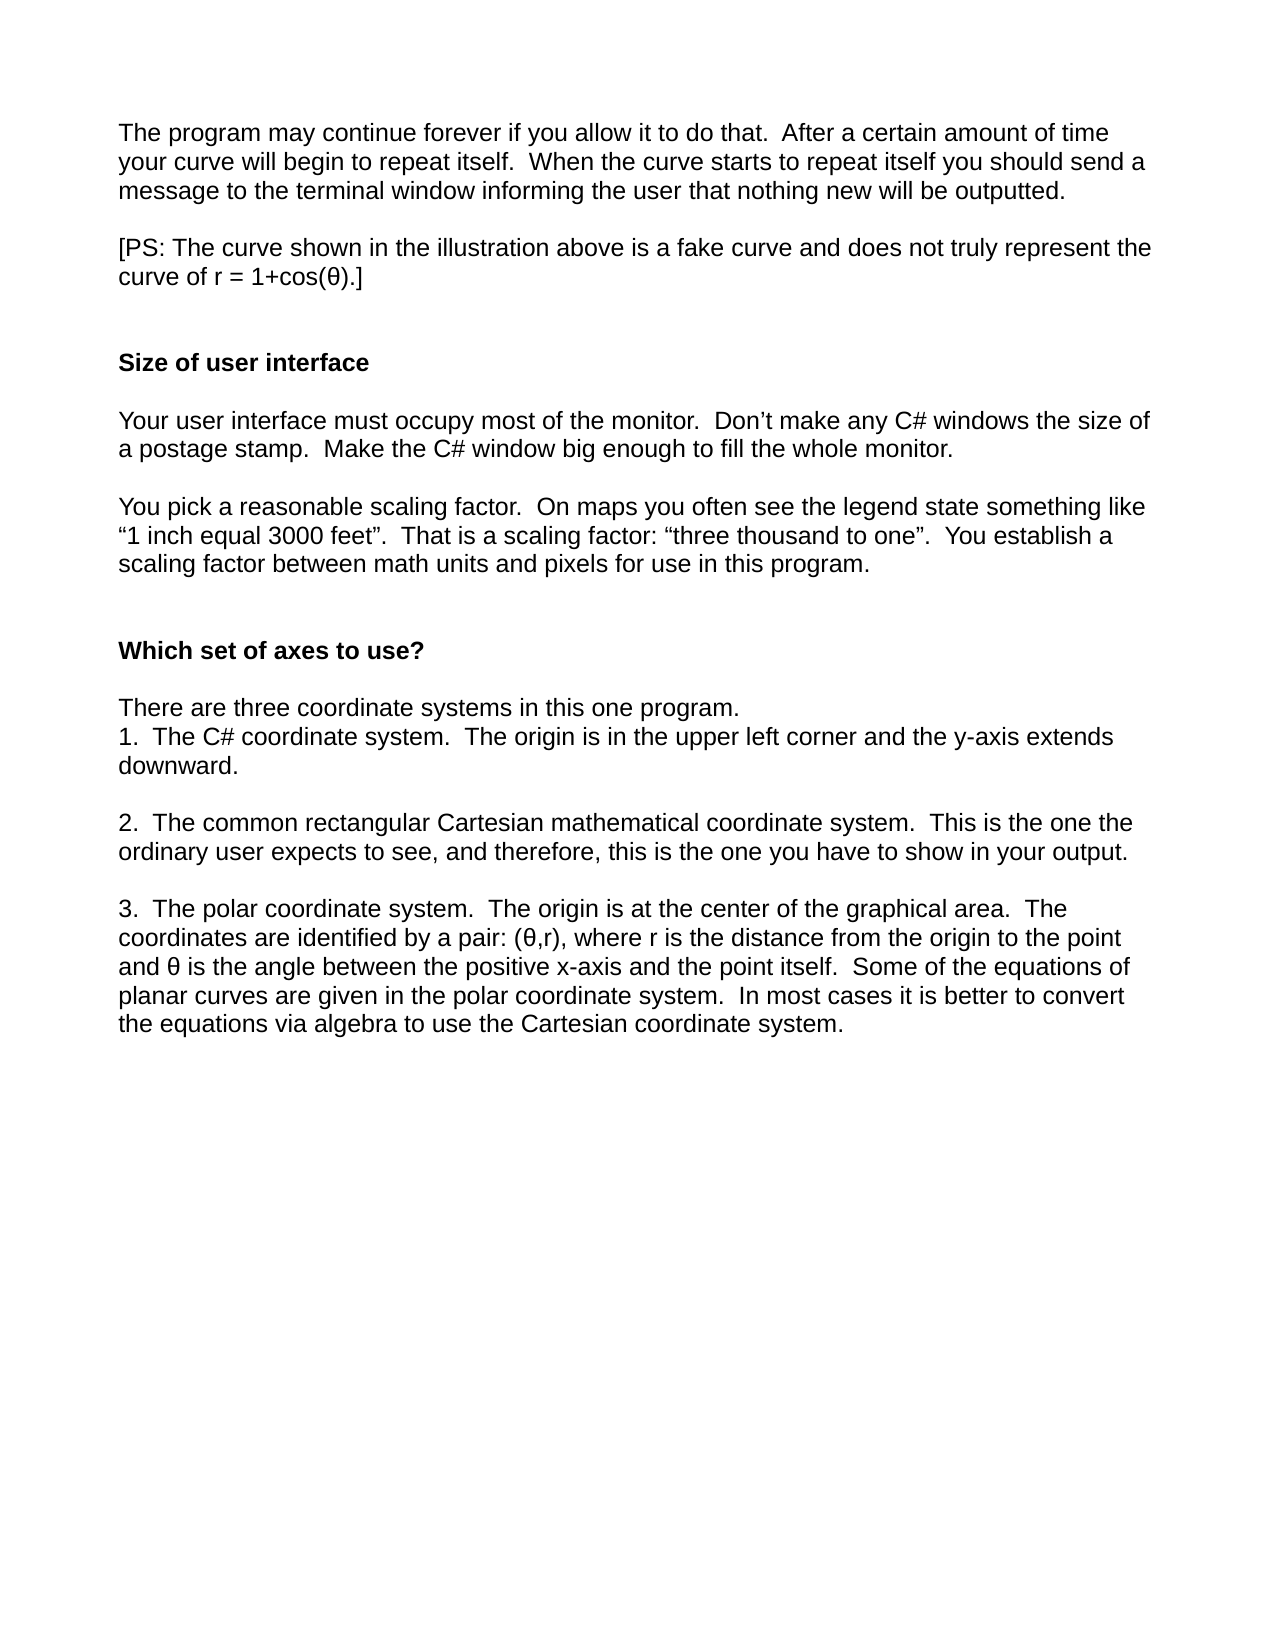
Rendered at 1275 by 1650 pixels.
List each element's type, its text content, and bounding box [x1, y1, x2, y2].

text You pick a reasonable scaling factor. On maps you often see the legend state something like “1 inch equal 3000 feet”. That is a scaling factor: “three thousand to one”. You establish a scaling factor between math units and pixels for use in this program. [118, 492, 1157, 578]
text 2. The common rectangular Cartesian mathematical coordinate system. This is the one the ordinary user expects to see, and therefore, this is the one you have to show in your output. [118, 808, 1157, 866]
text There are three coordinate systems in this one program. [118, 693, 1157, 722]
text Which set of axes to use? [118, 636, 1157, 664]
text 1. The C# coordinate system. The origin is in the upper left corner and the y-axis extends downward. [118, 722, 1157, 779]
text [PS: The curve shown in the illustration above is a fake curve and does not truly represent the curve of r = 1+cos(θ).] [118, 233, 1157, 291]
text 3. The polar coordinate system. The origin is at the center of the graphical area. The coordinates are identified by a pair: (θ,r), where r is the distance from the origin to the point and θ is the angle between the positive x-axis and the point itself. Some of the equations of planar curves are given in the polar coordinate system. In most cases it is better to convert the equations via algebra to use the Cartesian coordinate system. [118, 894, 1157, 1038]
text The program may continue forever if you allow it to do that. After a certain amount of time your curve will begin to repeat itself. When the curve starts to repeat itself you should send a message to the terminal window informing the user that nothing new will be outputted. [118, 118, 1157, 204]
text Size of user interface [118, 348, 1157, 377]
text Your user interface must occupy most of the monitor. Don’t make any C# windows the size of a postage stamp. Make the C# window big enough to fill the whole monitor. [118, 406, 1157, 463]
